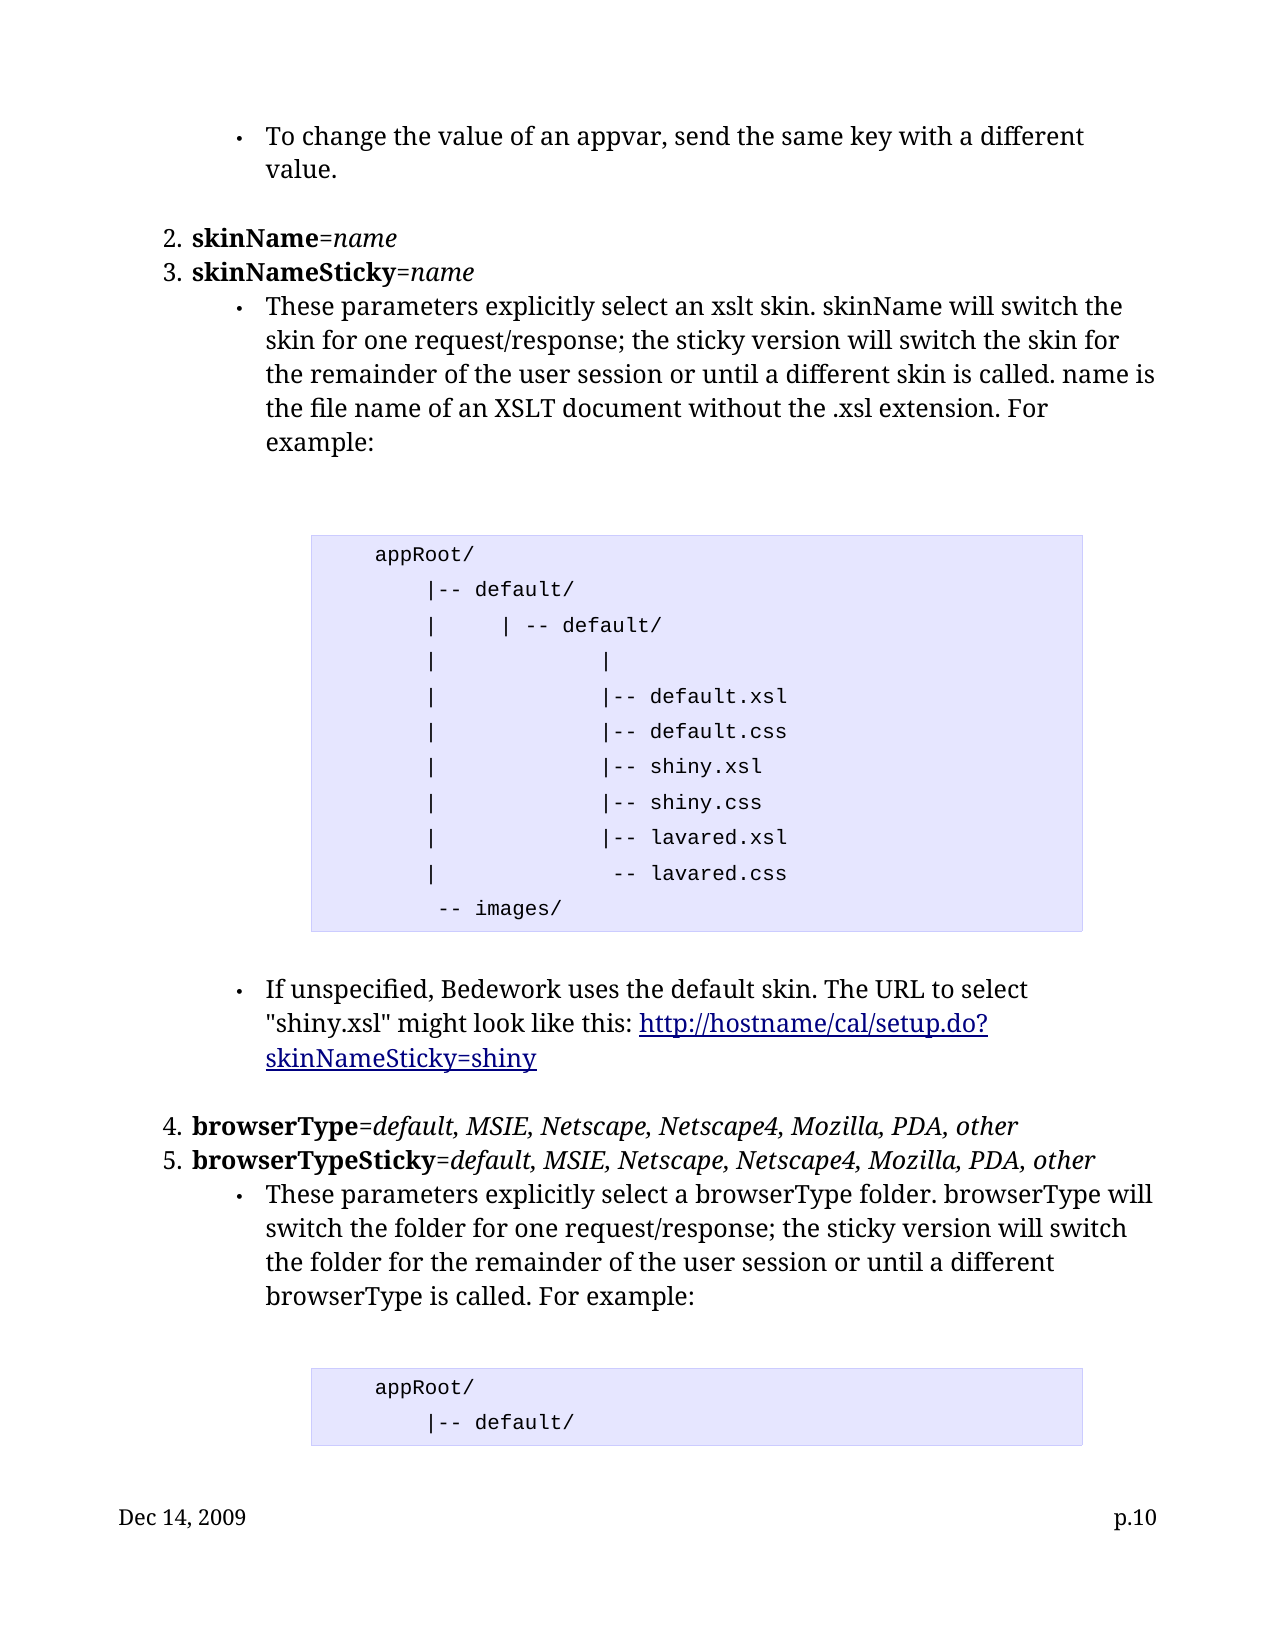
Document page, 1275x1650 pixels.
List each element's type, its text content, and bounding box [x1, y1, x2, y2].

list appRoot/ [312, 536, 1082, 568]
list To change the value of an appvar, send the same key with a different value. [236, 118, 1157, 220]
list | |-- shiny.xsl [312, 747, 1082, 780]
list | | [312, 641, 1082, 674]
list |-- default/ [312, 1403, 1082, 1445]
list | | -- default/ [312, 606, 1082, 638]
list browserTypeSticky=default, MSIE, Netscape, Netscape4, Mozilla, PDA, other [162, 1142, 1157, 1176]
list | |-- default.css [312, 712, 1082, 745]
list |-- default/ [312, 570, 1082, 603]
list These parameters explicitly select an xslt skin. skinName will switch the skin for one request/response; the sticky version will switch the skin for the remainder of the user session or until a different skin is called. name is the file name of an XSLT document without the .xsl extension. For example: [236, 288, 1157, 459]
list | |-- default.xsl [312, 677, 1082, 709]
list If unspecified, Bedework uses the default skin. The URL to select "shiny.xsl" might look like this: http://hostname/cal/setup.do?skinNameSticky=shiny [236, 972, 1157, 1108]
list | |-- lavared.xsl [312, 818, 1082, 851]
list | -- lavared.css [312, 854, 1082, 886]
list skinName=name [162, 220, 1157, 254]
list | |-- shiny.css [312, 783, 1082, 816]
list appRoot/ [312, 1369, 1082, 1401]
list These parameters explicitly select a browserType folder. browserType will switch the folder for one request/response; the sticky version will switch the folder for the remainder of the user session or until a different browserType is called. For example: [236, 1176, 1157, 1347]
list -- images/ [312, 889, 1082, 931]
list skinNameSticky=name [162, 254, 1157, 288]
list browserType=default, MSIE, Netscape, Netscape4, Mozilla, PDA, other [162, 1108, 1157, 1142]
